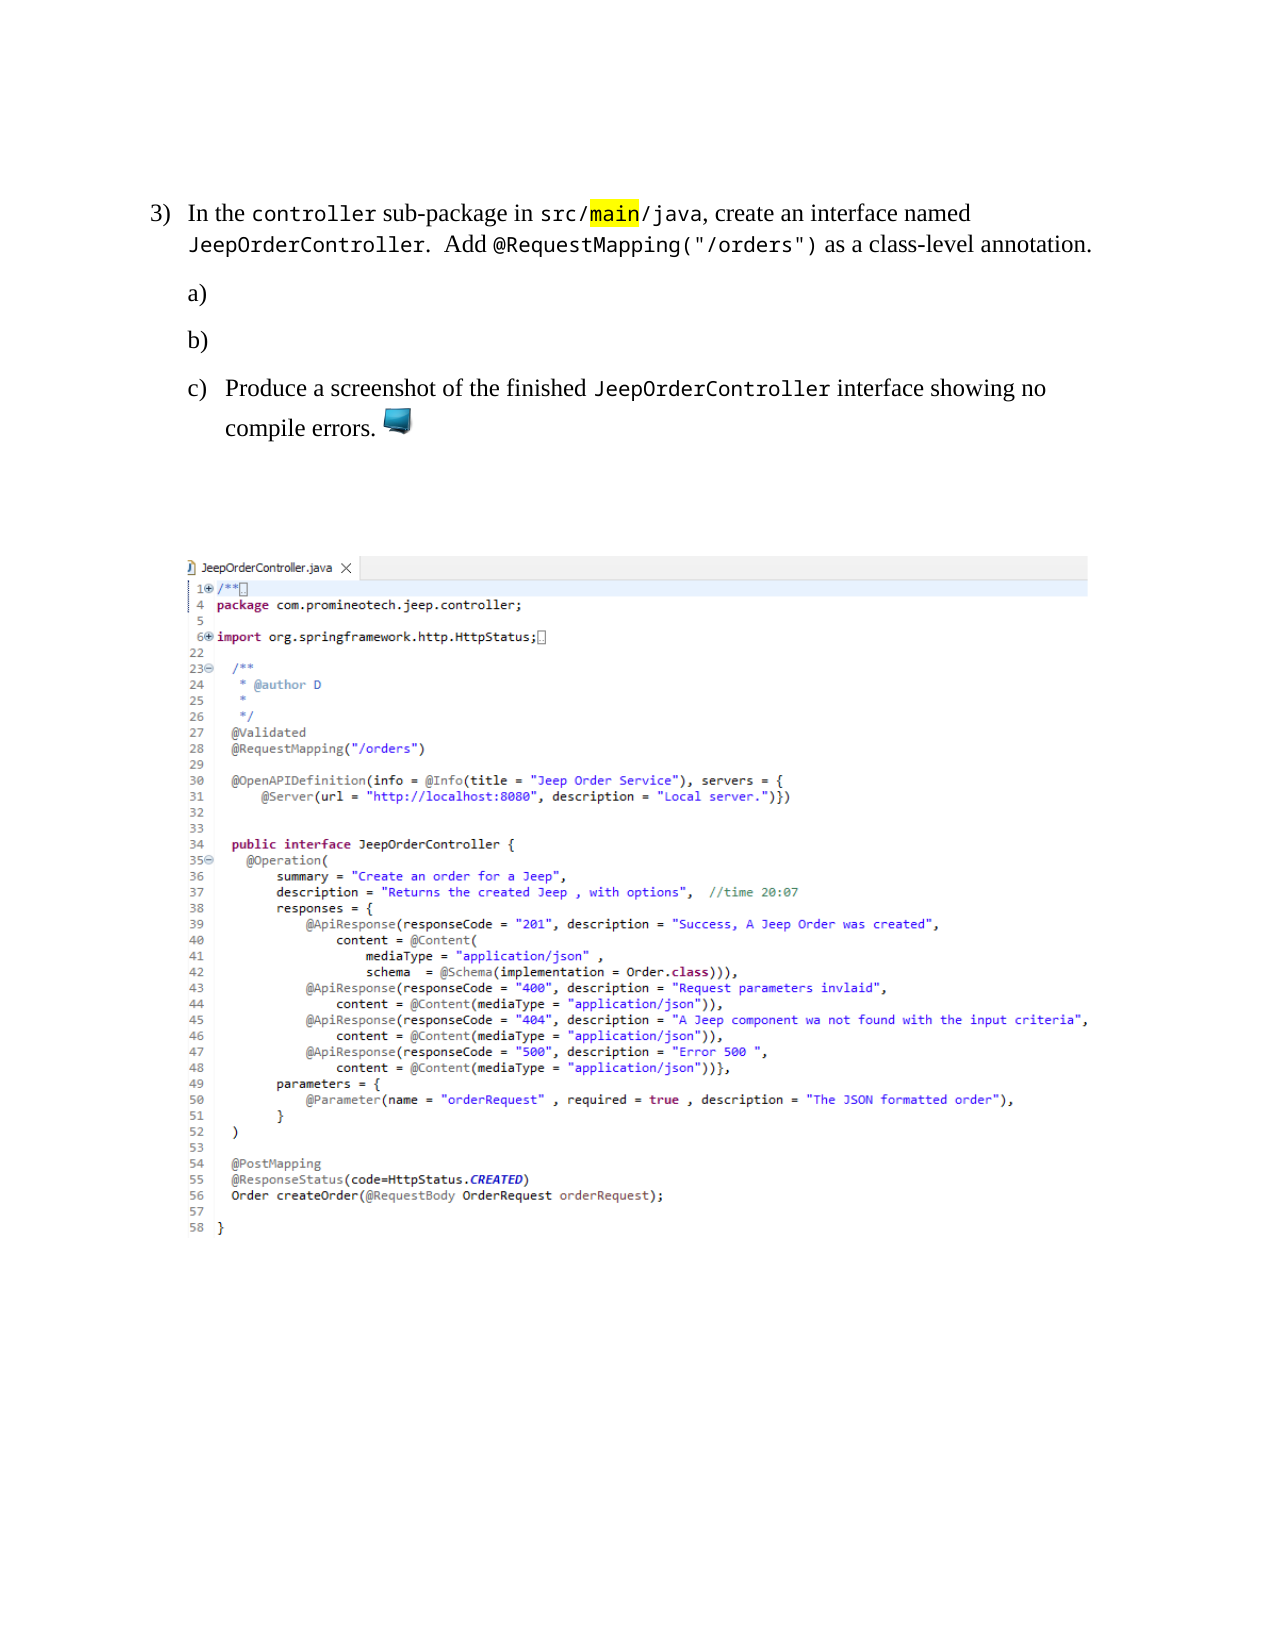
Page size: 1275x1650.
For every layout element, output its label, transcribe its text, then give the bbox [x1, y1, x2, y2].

picture [187, 556, 1088, 1238]
picture [382, 405, 414, 437]
list In the controller sub-package in src/main/java, create an interface named JeepOrderController. Add @RequestMapping("/orders") as a class-level annotation. [150, 198, 1125, 259]
list Produce a screenshot of the finished JeepOrderController interface showing no compile errors. [187, 373, 1125, 442]
